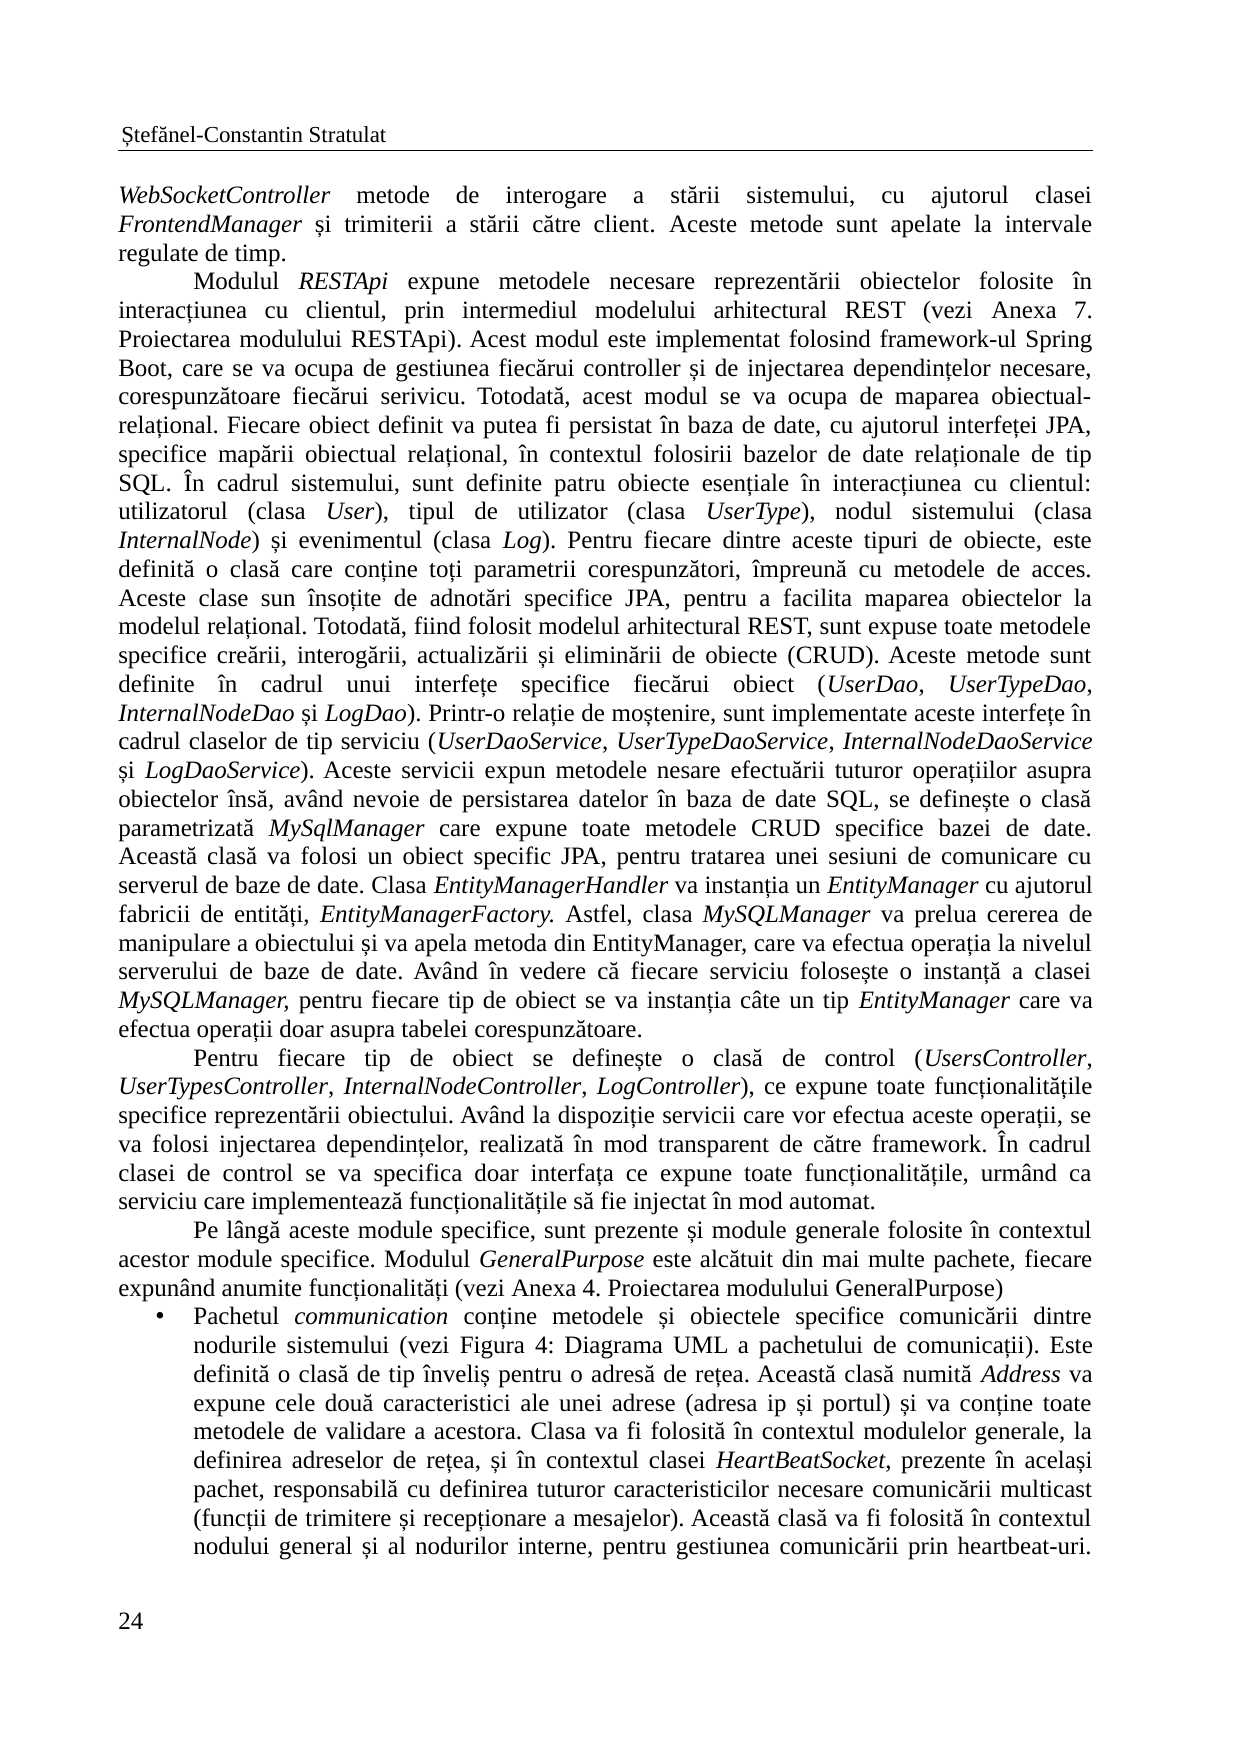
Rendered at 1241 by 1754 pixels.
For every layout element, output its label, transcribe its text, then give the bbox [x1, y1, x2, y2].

text WebSocketController metode de interogare a stării sistemului, cu ajutorul clasei FrontendManager și trimiterii a stării către client. Aceste metode sunt apelate la intervale regulate de timp. [118, 180, 1093, 266]
text Modulul RESTApi expune metodele necesare reprezentării obiectelor folosite în interacțiunea cu clientul, prin intermediul modelului arhitectural REST (vezi Anexa 7. Proiectarea modulului RESTApi). Acest modul este implementat folosind framework-ul Spring Boot, care se va ocupa de gestiunea fiecărui controller și de injectarea dependințelor necesare, corespunzătoare fiecărui serivicu. Totodată, acest modul se va ocupa de maparea obiectual-relațional. Fiecare obiect definit va putea fi persistat în baza de date, cu ajutorul interfeței JPA, specifice mapării obiectual relațional, în contextul folosirii bazelor de date relaționale de tip SQL. În cadrul sistemului, sunt definite patru obiecte esențiale în interacțiunea cu clientul: utilizatorul (clasa User), tipul de utilizator (clasa UserType), nodul sistemului (clasa InternalNode) și evenimentul (clasa Log). Pentru fiecare dintre aceste tipuri de obiecte, este definită o clasă care conține toți parametrii corespunzători, împreună cu metodele de acces. Aceste clase sun însoțite de adnotări specifice JPA, pentru a facilita maparea obiectelor la modelul relațional. Totodată, fiind folosit modelul arhitectural REST, sunt expuse toate metodele specifice creării, interogării, actualizării și eliminării de obiecte (CRUD). Aceste metode sunt definite în cadrul unui interfețe specifice fiecărui obiect (UserDao, UserTypeDao, InternalNodeDao și LogDao). Printr-o relație de moștenire, sunt implementate aceste interfețe în cadrul claselor de tip serviciu (UserDaoService, UserTypeDaoService, InternalNodeDaoService și LogDaoService). Aceste servicii expun metodele nesare efectuării tuturor operațiilor asupra obiectelor însă, având nevoie de persistarea datelor în baza de date SQL, se definește o clasă parametrizată MySqlManager care expune toate metodele CRUD specifice bazei de date. Această clasă va folosi un obiect specific JPA, pentru tratarea unei sesiuni de comunicare cu serverul de baze de date. Clasa EntityManagerHandler va instanția un EntityManager cu ajutorul fabricii de entități, EntityManagerFactory. Astfel, clasa MySQLManager va prelua cererea de manipulare a obiectului și va apela metoda din EntityManager, care va efectua operația la nivelul serverului de baze de date. Având în vedere că fiecare serviciu folosește o instanță a clasei MySQLManager, pentru fiecare tip de obiect se va instanția câte un tip EntityManager care va efectua operații doar asupra tabelei corespunzătoare. [118, 266, 1093, 1043]
list Pachetul communication conține metodele și obiectele specifice comunicării dintre nodurile sistemului (vezi Figura 4: Diagrama UML a pachetului de comunicații). Este definită o clasă de tip înveliș pentru o adresă de rețea. Această clasă numită Address va expune cele două caracteristici ale unei adrese (adresa ip și portul) și va conține toate metodele de validare a acestora. Clasa va fi folosită în contextul modulelor generale, la definirea adreselor de rețea, și în contextul clasei HeartBeatSocket, prezente în același pachet, responsabilă cu definirea tuturor caracteristicilor necesare comunicării multicast (funcții de trimitere și recepționare a mesajelor). Această clasă va fi folosită în contextul nodului general și al nodurilor interne, pentru gestiunea comunicării prin heartbeat-uri. [156, 1301, 1093, 1560]
text Pentru fiecare tip de obiect se definește o clasă de control (UsersController, UserTypesController, InternalNodeController, LogController), ce expune toate funcționalitățile specifice reprezentării obiectului. Având la dispoziție servicii care vor efectua aceste operații, se va folosi injectarea dependințelor, realizată în mod transparent de către framework. În cadrul clasei de control se va specifica doar interfața ce expune toate funcționalitățile, urmând ca serviciu care implementează funcționalitățile să fie injectat în mod automat. [118, 1043, 1093, 1215]
text Pe lângă aceste module specifice, sunt prezente și module generale folosite în contextul acestor module specifice. Modulul GeneralPurpose este alcătuit din mai multe pachete, fiecare expunând anumite funcționalități (vezi Anexa 4. Proiectarea modulului GeneralPurpose) [118, 1215, 1093, 1301]
